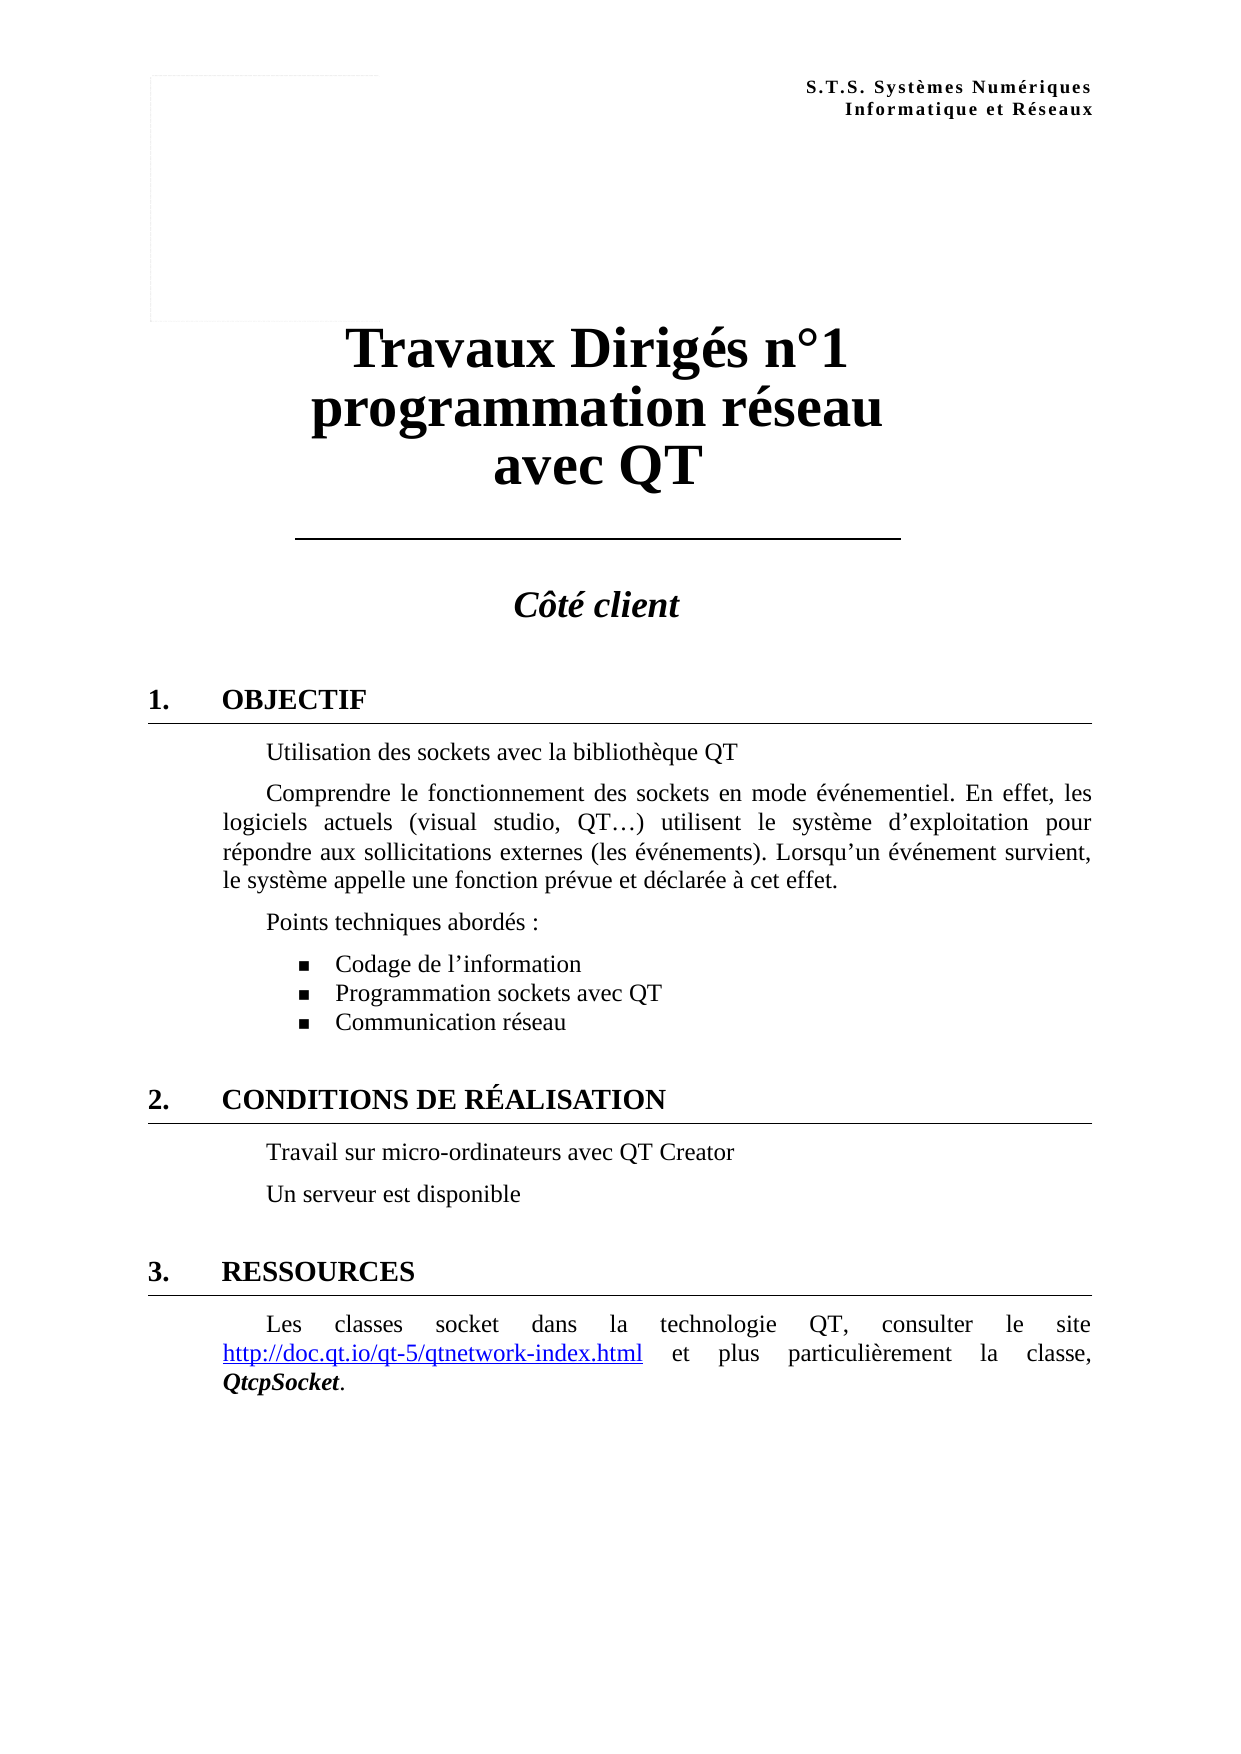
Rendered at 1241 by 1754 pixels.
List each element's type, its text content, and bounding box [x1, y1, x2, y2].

subtitle RESSOURCES [148, 1252, 1092, 1295]
text Un serveur est disponible [223, 1178, 1092, 1208]
subtitle Conditions de réalisation [148, 1080, 1092, 1123]
text Travaux Dirigés n°1 programmation réseau avec QT [295, 162, 901, 538]
list Codage de l’information [298, 948, 1092, 978]
subtitle Objectif [148, 679, 1092, 723]
text Points techniques abordés : [223, 907, 1092, 936]
text Les classes socket dans la technologie QT, consulter le site http://doc.qt.io/qt-5/qtnetwork-index.html et plus particulièrement la classe, QtcpSocket. [223, 1309, 1092, 1396]
text Côté client [295, 577, 901, 627]
text Travail sur micro-ordinateurs avec QT Creator [223, 1137, 1092, 1166]
text Comprendre le fonctionnement des sockets en mode événementiel. En effet, les logiciels actuels (visual studio, QT…) utilisent le système d’exploitation pour répondre aux sollicitations externes (les événements). Lorsqu’un événement survient, le système appelle une fonction prévue et déclarée à cet effet. [223, 778, 1092, 894]
list Communication réseau [298, 1007, 1092, 1036]
list Programmation sockets avec QT [298, 978, 1092, 1007]
text Utilisation des sockets avec la bibliothèque QT [223, 737, 1092, 766]
